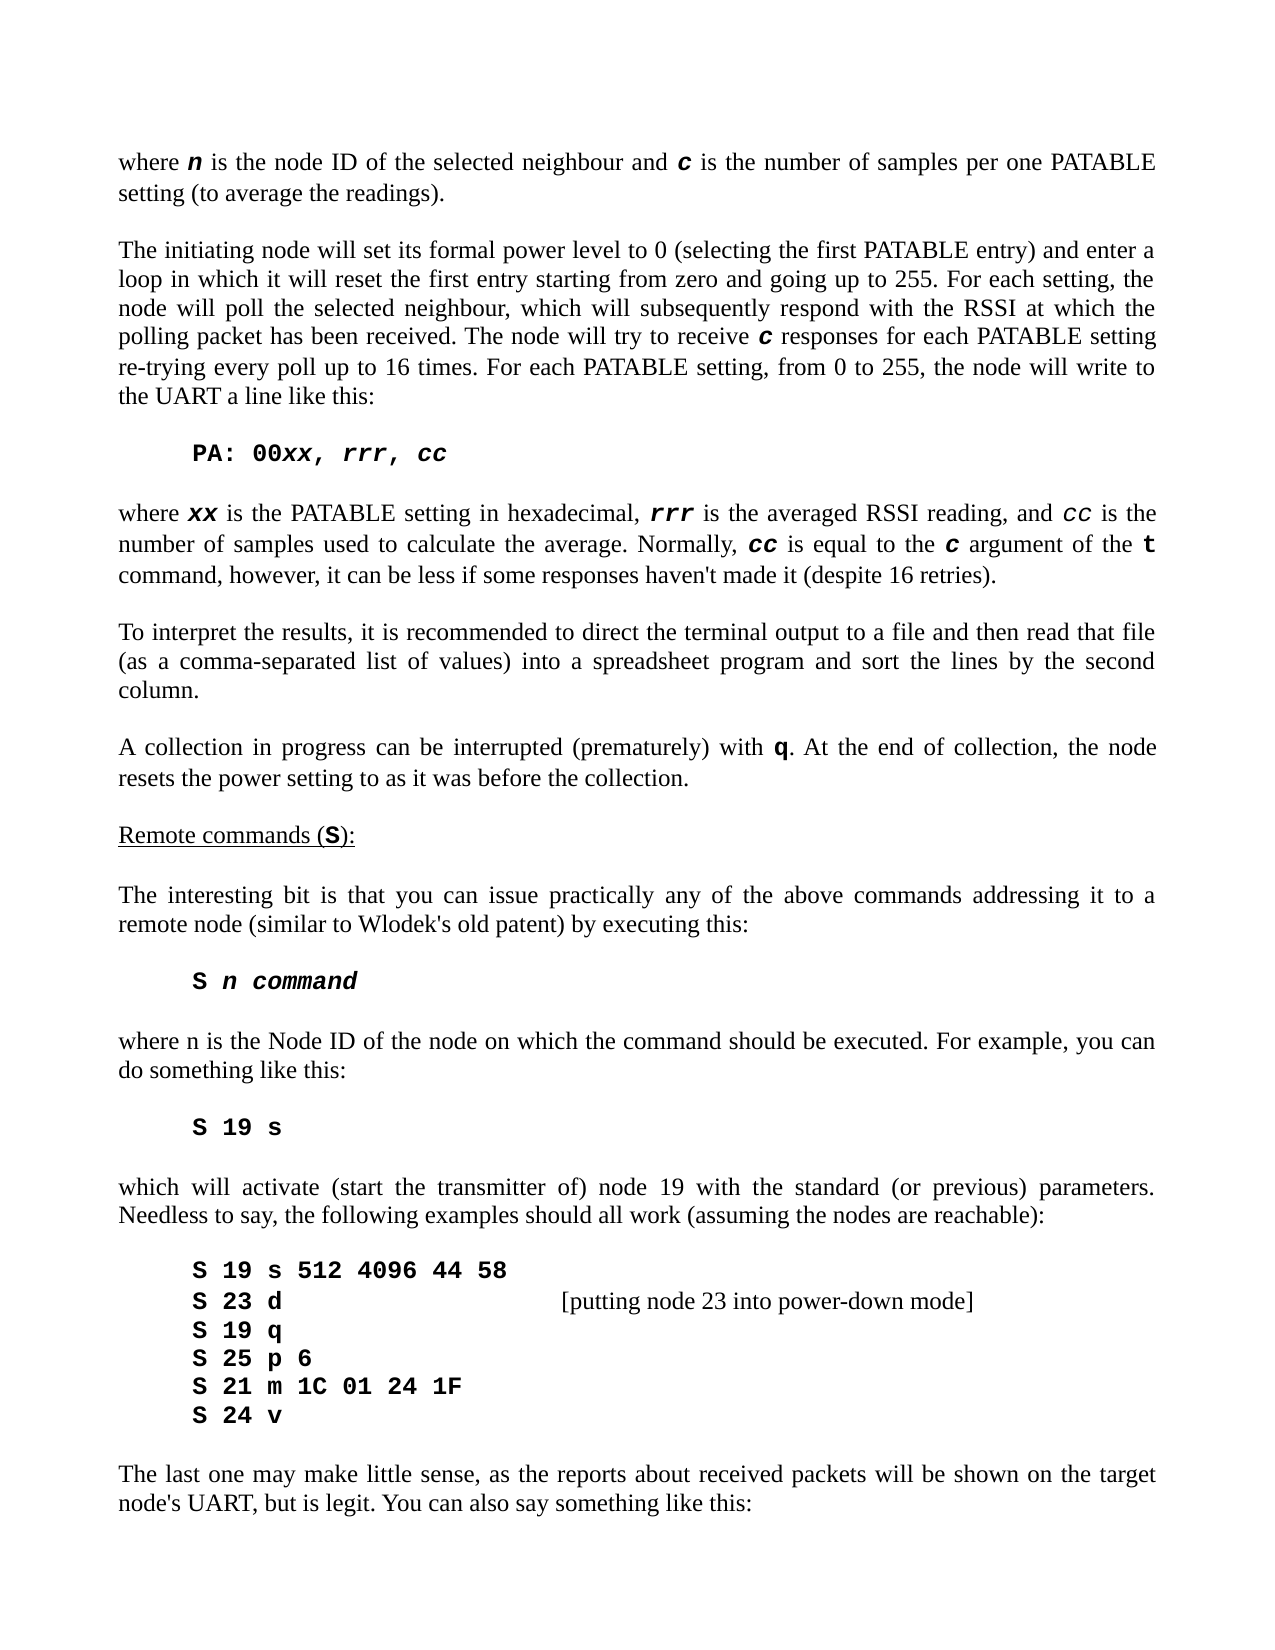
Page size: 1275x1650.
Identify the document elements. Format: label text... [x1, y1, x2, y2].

text S n command [118, 966, 1157, 997]
text S 24 v [118, 1402, 1157, 1431]
text To interpret the results, it is recommended to direct the terminal output to a file and then read that file (as a comma-separated list of values) into a spreadsheet program and sort the lines by the second column. [118, 617, 1157, 703]
text A collection in progress can be interrupted (prematurely) with q. At the end of collection, the node resets the power setting to as it was before the collection. [118, 732, 1157, 792]
text PA: 00xx, rrr, cc [118, 438, 1157, 469]
text which will activate (start the transmitter of) node 19 with the standard (or previous) parameters. Needless to say, the following examples should all work (assuming the nodes are reachable): [118, 1172, 1157, 1229]
text The last one may make little sense, as the reports about received packets will be shown on the target node's UART, but is legit. You can also say something like this: [118, 1459, 1157, 1517]
text where xx is the PATABLE setting in hexadecimal, rrr is the averaged RSSI reading, and cc is the number of samples used to calculate the average. Normally, cc is equal to the c argument of the t command, however, it can be less if some responses haven't made it (despite 16 retries). [118, 498, 1157, 588]
text S 19 s 512 4096 44 58 [118, 1258, 1157, 1286]
text The initiating node will set its formal power level to 0 (selecting the first PATABLE entry) and enter a loop in which it will reset the first entry starting from zero and going up to 255. For each setting, the node will poll the selected neighbour, which will subsequently respond with the RSSI at which the polling packet has been received. The node will try to receive c responses for each PATABLE setting re-trying every poll up to 16 times. For each PATABLE setting, from 0 to 255, the node will write to the UART a line like this: [118, 235, 1157, 410]
text Remote commands (S): [118, 821, 1157, 851]
text S 19 q [118, 1317, 1157, 1346]
text S 21 m 1C 01 24 1F [118, 1374, 1157, 1402]
text where n is the node ID of the selected neighbour and c is the number of samples per one PATABLE setting (to average the readings). [118, 147, 1157, 206]
text where n is the Node ID of the node on which the command should be executed. For example, you can do something like this: [118, 1026, 1157, 1083]
text S 25 p 6 [118, 1346, 1157, 1374]
text S 23 d [putting node 23 into power-down mode] [118, 1286, 1157, 1317]
text The interesting bit is that you can issue practically any of the above commands addressing it to a remote node (similar to Wlodek's old patent) by executing this: [118, 880, 1157, 938]
text S 19 s [118, 1112, 1157, 1143]
